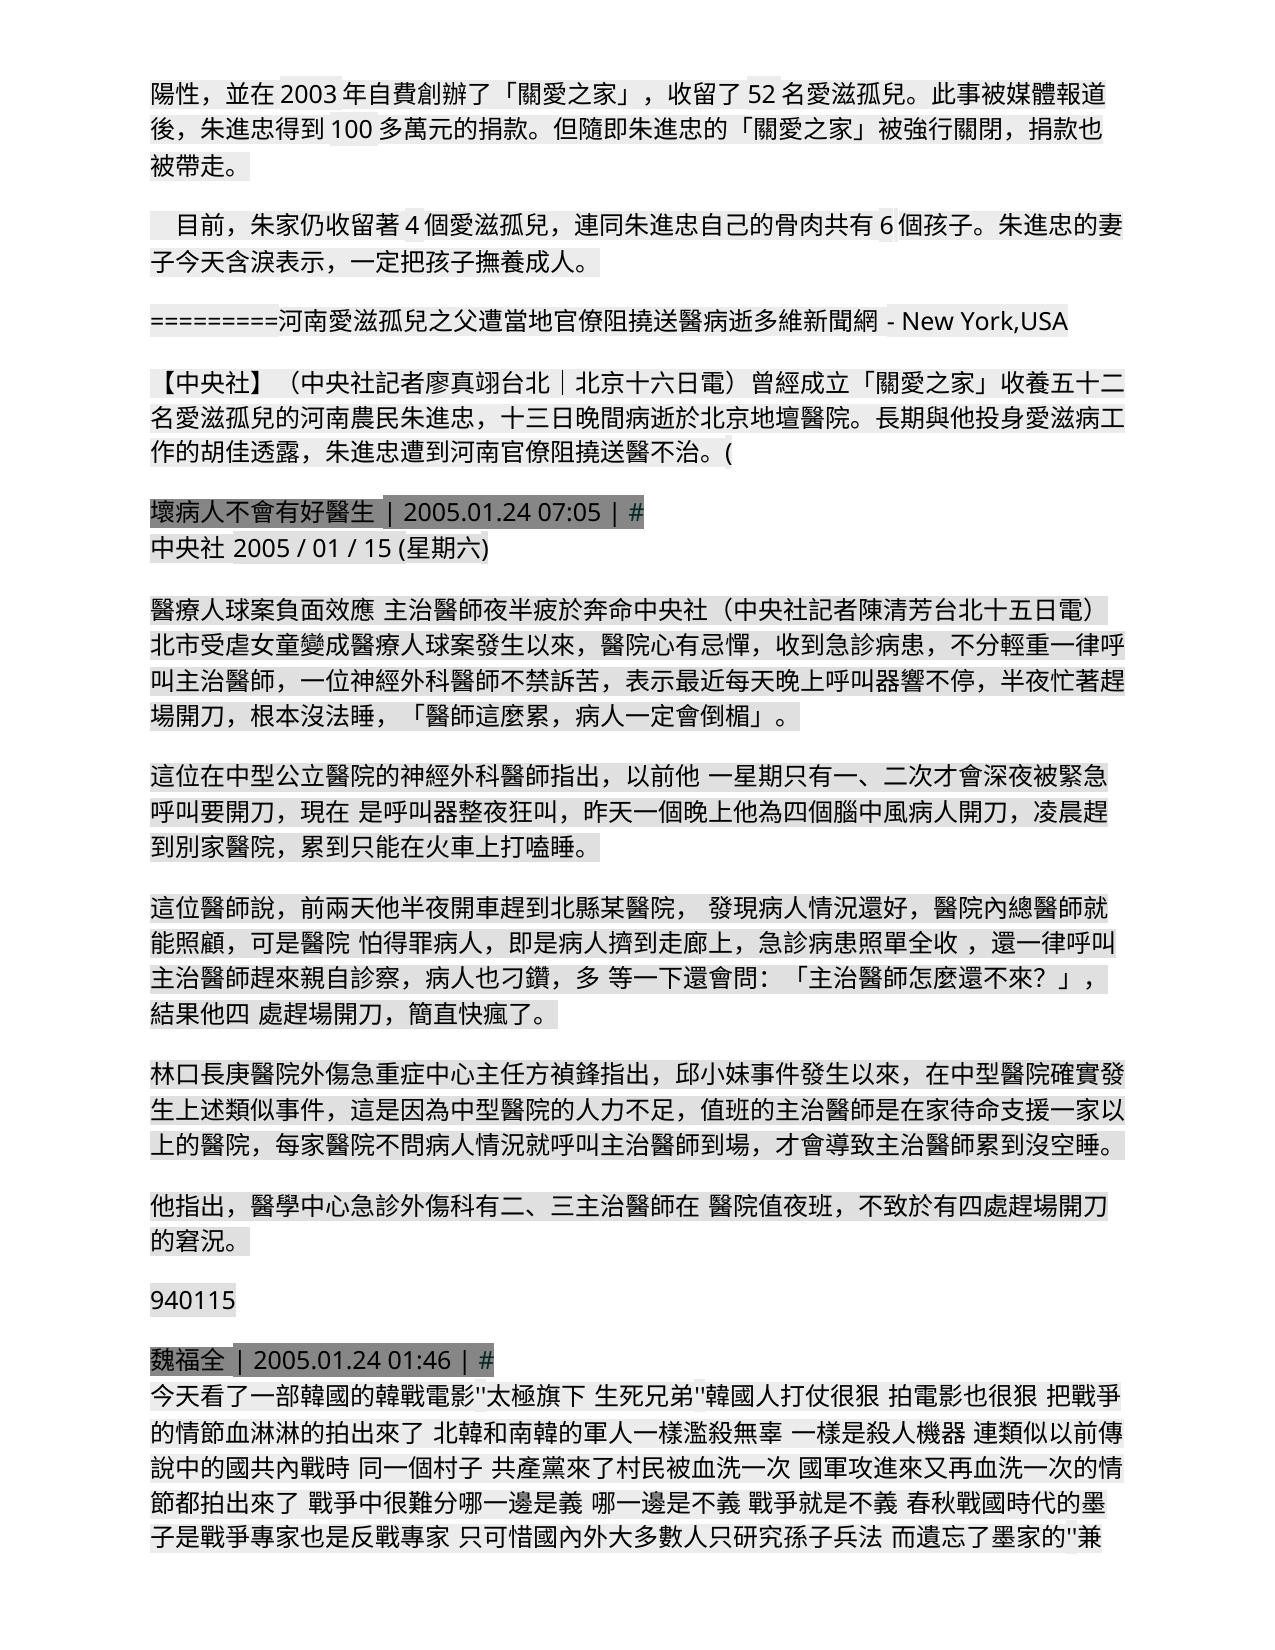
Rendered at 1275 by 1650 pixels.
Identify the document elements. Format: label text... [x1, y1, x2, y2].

text 目前，朱家仍收留著4個愛滋孤兒，連同朱進忠自己的骨肉共有6個孩子。朱進忠的妻子今天含淚表示，一定把孩子撫養成人。 [150, 206, 1125, 277]
text 今天看了一部韓國的韓戰電影''太極旗下 生死兄弟''韓國人打仗很狠 拍電影也很狠 把戰爭的情節血淋淋的拍出來了 北韓和南韓的軍人一樣濫殺無辜 一樣是殺人機器 連類似以前傳說中的國共內戰時 同一個村子 共產黨來了村民被血洗一次 國軍攻進來又再血洗一次的情節都拍出來了 戰爭中很難分哪一邊是義 哪一邊是不義 戰爭就是不義 春秋戰國時代的墨子是戰爭專家也是反戰專家 只可惜國內外大多數人只研究孫子兵法 而遺忘了墨家的''兼 [150, 1377, 1125, 1554]
text 據內地民間抗愛滋人士胡佳介紹，朱進忠是因帶愛滋病患赴京治病，勞累過度而發病的。他更直指，朱進忠的死，與受到的阻撓不無關係。據介紹，朱進忠在2000年被查出HIV陽性，並在2003年自費創辦了「關愛之家」，收留了52名愛滋孤兒。此事被媒體報道後，朱進忠得到100多萬元的捐款。但隨即朱進忠的「關愛之家」被強行關閉，捐款也被帶走。 [150, 75, 1125, 181]
text 他指出，醫學中心急診外傷科有二、三主治醫師在 醫院值夜班，不致於有四處趕場開刀的窘況。 [150, 1185, 1125, 1256]
text 【中央社】（中央社記者廖真翊台北｜北京十六日電）曾經成立「關愛之家」收養五十二名愛滋孤兒的河南農民朱進忠，十三日晚間病逝於北京地壇醫院。長期與他投身愛滋病工作的胡佳透露，朱進忠遭到河南官僚阻撓送醫不治。( [150, 362, 1125, 469]
text 醫療人球案負面效應 主治醫師夜半疲於奔命中央社（中央社記者陳清芳台北十五日電）北市受虐女童變成醫療人球案發生以來，醫院心有忌憚，收到急診病患，不分輕重一律呼叫主治醫師，一位神經外科醫師不禁訴苦，表示最近每天晚上呼叫器響不停，半夜忙著趕場開刀，根本沒法睡，「醫師這麼累，病人一定會倒楣」。 [150, 589, 1125, 731]
text 這位在中型公立醫院的神經外科醫師指出，以前他 一星期只有一、二次才會深夜被緊急呼叫要開刀，現在 是呼叫器整夜狂叫，昨天一個晚上他為四個腦中風病人開刀，凌晨趕到別家醫院，累到只能在火車上打嗑睡。 [150, 756, 1125, 862]
text 這位醫師說，前兩天他半夜開車趕到北縣某醫院， 發現病人情況還好，醫院內總醫師就能照顧，可是醫院 怕得罪病人，即是病人擠到走廊上，急診病患照單全收 ，還一律呼叫主治醫師趕來親自診察，病人也刁鑽，多 等一下還會問：「主治醫師怎麼還不來？」，結果他四 處趕場開刀，簡直快瘋了。 [150, 887, 1125, 1029]
text =========河南愛滋孤兒之父遭當地官僚阻撓送醫病逝多維新聞網 - New York,USA [150, 302, 1125, 337]
text 林口長庚醫院外傷急重症中心主任方禎鋒指出，邱小妹事件發生以來，在中型醫院確實發生上述類似事件，這是因為中型醫院的人力不足，值班的主治醫師是在家待命支援一家以上的醫院，每家醫院不問病人情況就呼叫主治醫師到場，才會導致主治醫師累到沒空睡。 [150, 1054, 1125, 1160]
text 940115 [150, 1281, 1125, 1317]
text 魏福全 | 2005.01.24 01:46 | # [150, 1342, 1125, 1377]
text 壞病人不會有好醫生 | 2005.01.24 07:05 | # [150, 494, 1125, 529]
text 中央社 2005 / 01 / 15 (星期六) [150, 529, 1125, 564]
